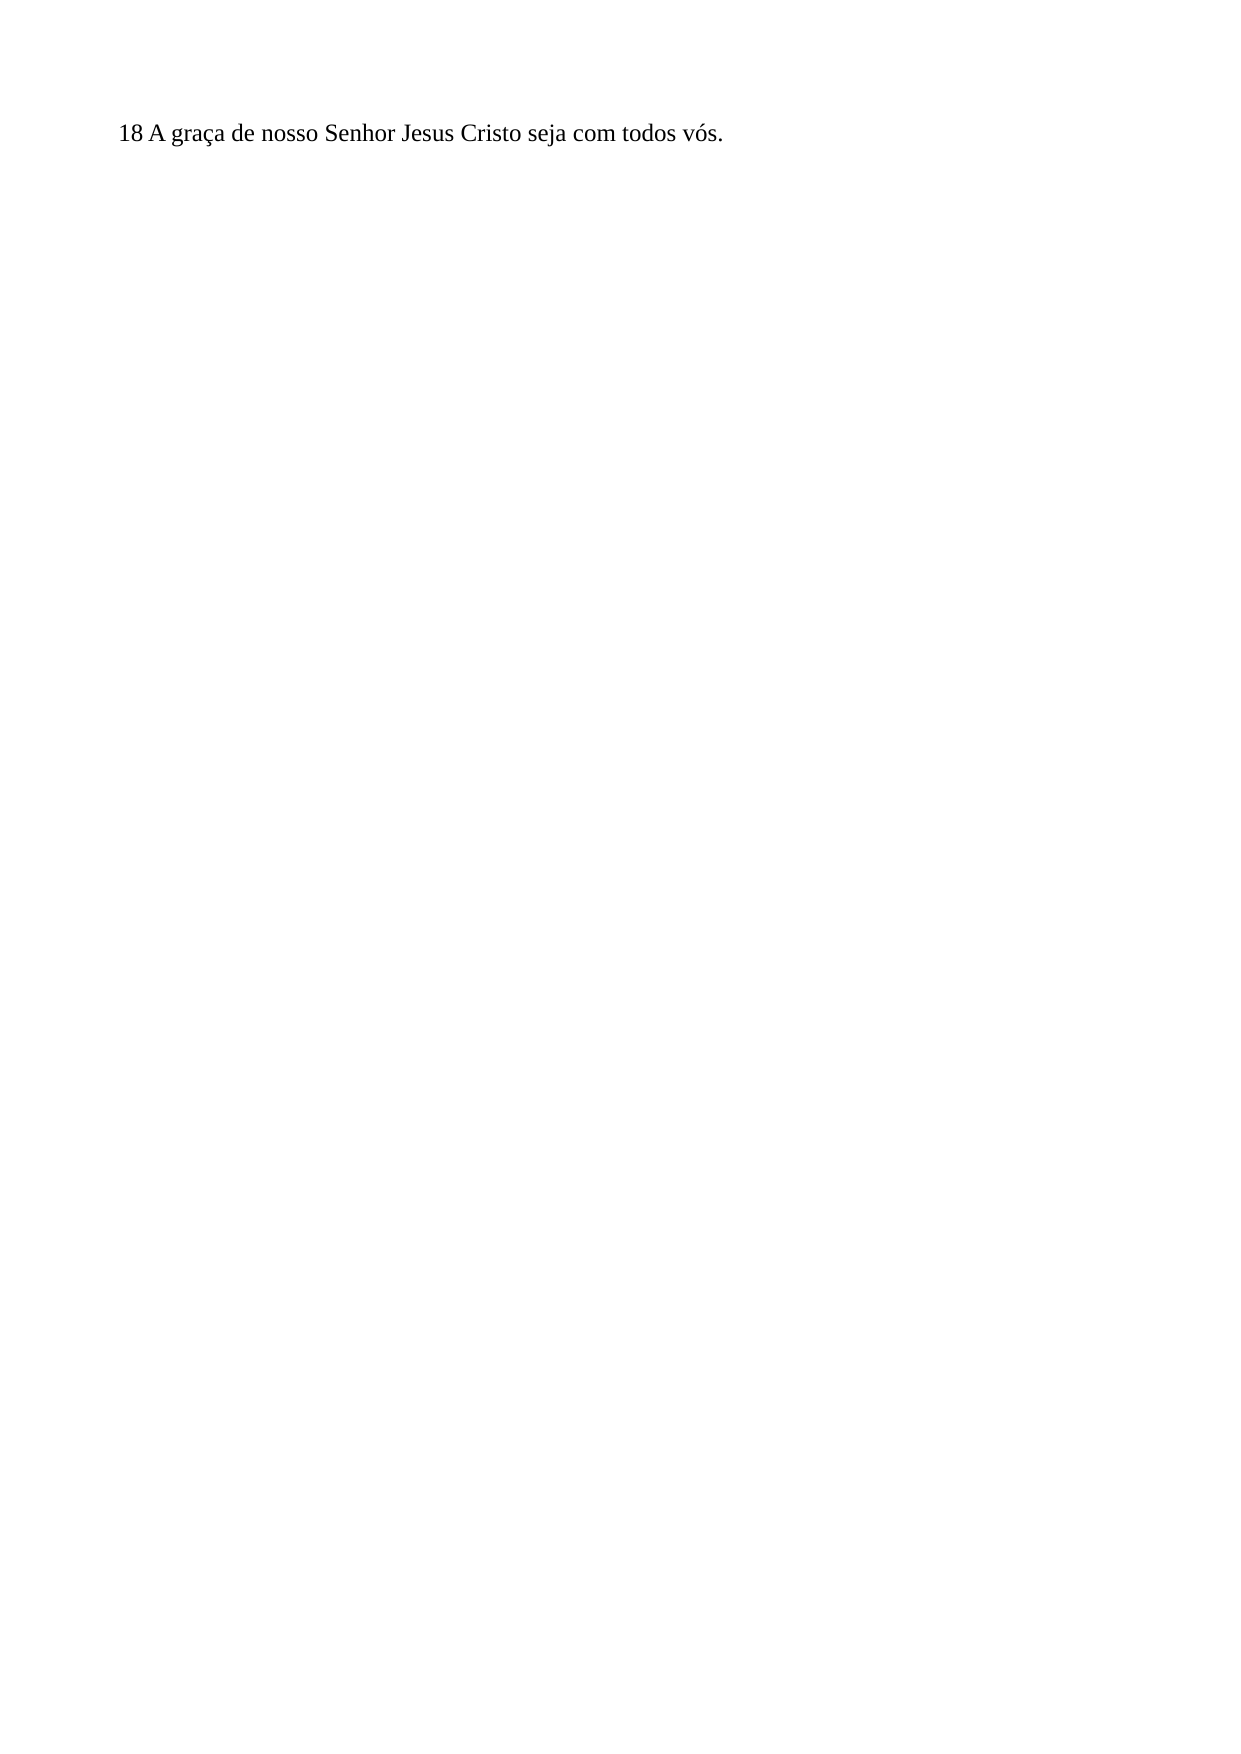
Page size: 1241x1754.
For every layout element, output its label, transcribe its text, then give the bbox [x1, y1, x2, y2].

text 18 A graça de nosso Senhor Jesus Cristo seja com todos vós. [118, 118, 1122, 147]
